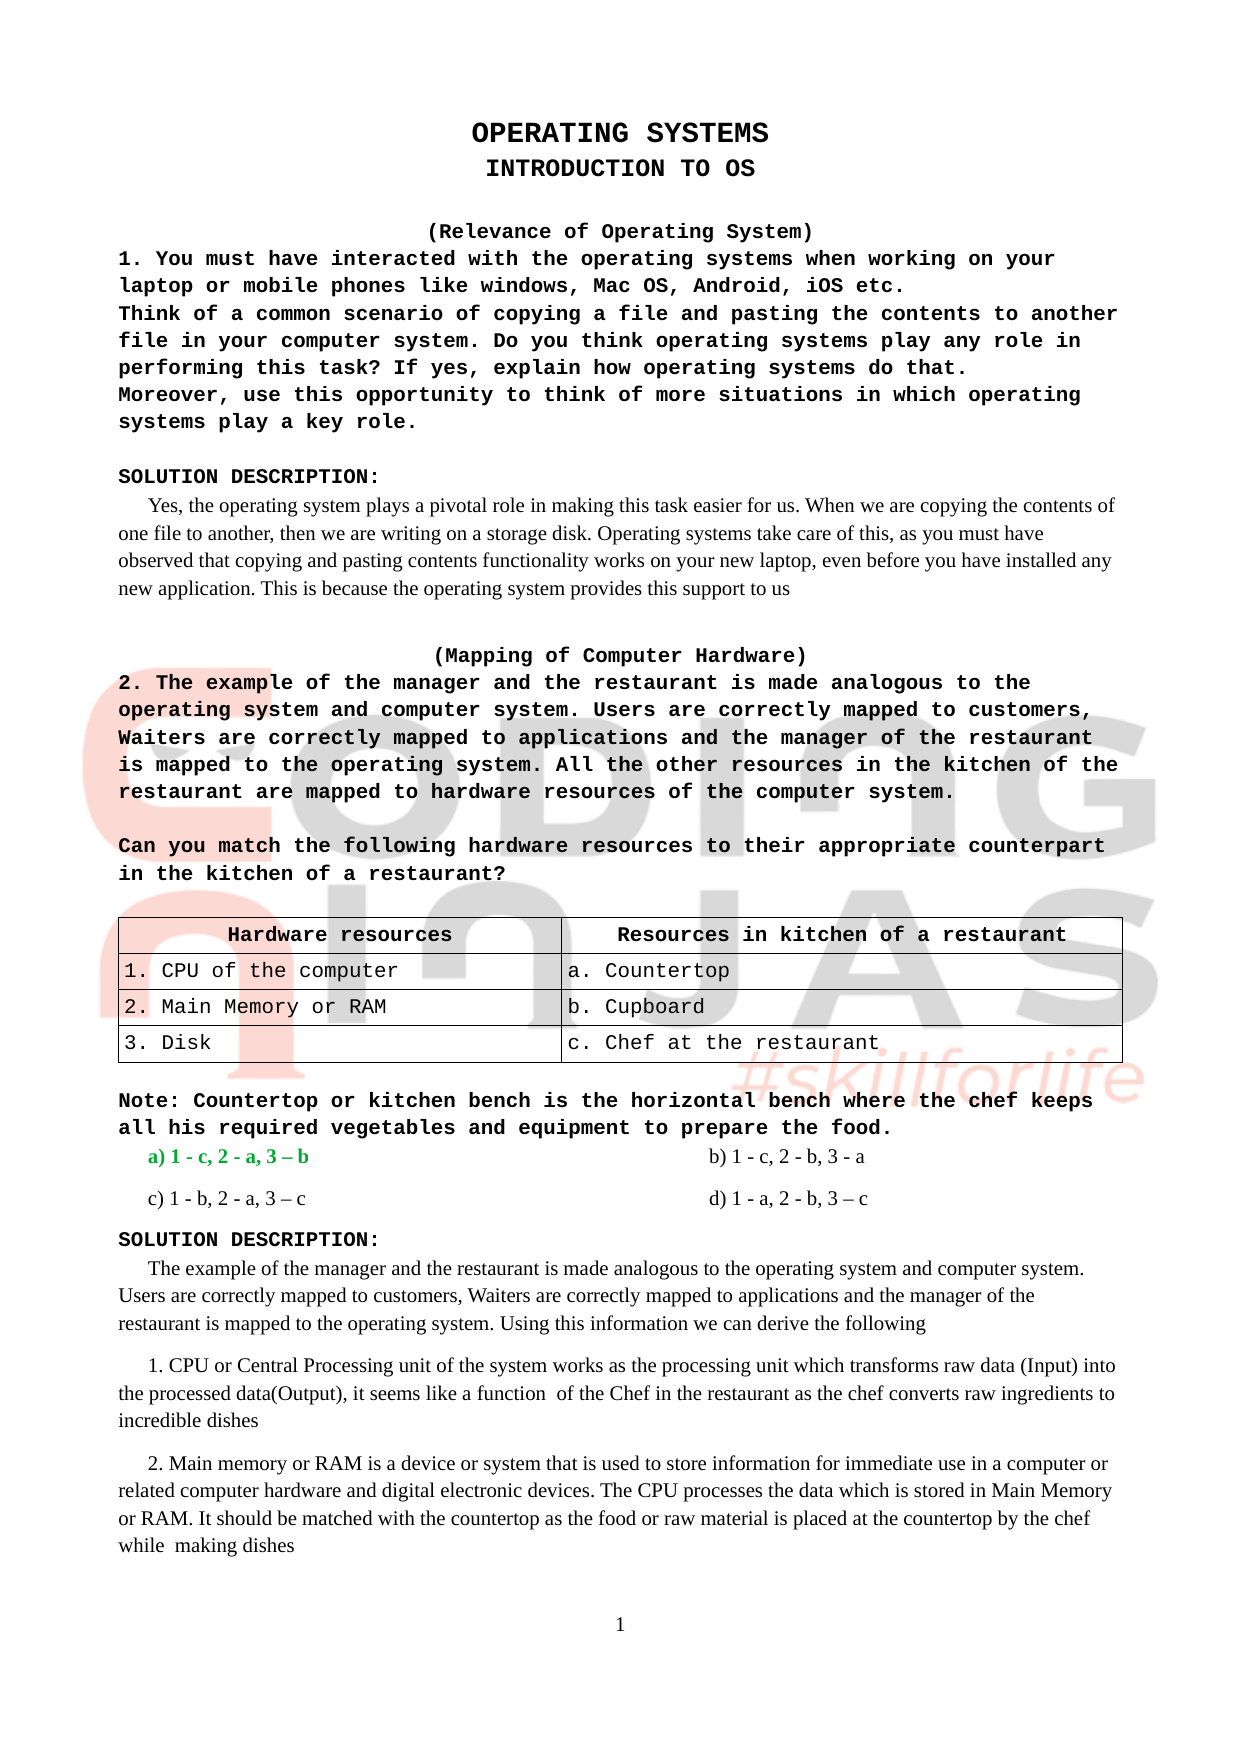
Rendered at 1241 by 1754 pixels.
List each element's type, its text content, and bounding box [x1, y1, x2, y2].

table_cell a. Countertop [562, 954, 1122, 989]
text The example of the manager and the restaurant is made analogous to the operating system and computer system. Users are correctly mapped to customers, Waiters are correctly mapped to applications and the manager of the restaurant is mapped to the operating system. Using this information we can derive the following [118, 1256, 1122, 1335]
text (Relevance of Operating System) [118, 221, 1122, 245]
text c) 1 - b, 2 - a, 3 – c d) 1 - a, 2 - b, 3 – c [148, 1186, 1122, 1210]
table_cell c. Chef at the restaurant [562, 1026, 1122, 1062]
text SOLUTION DESCRIPTION: [118, 1228, 1122, 1252]
text Think of a common scenario of copying a file and pasting the contents to another file in your computer system. Do you think operating systems play any role in performing this task? If yes, explain how operating systems do that. [118, 303, 1122, 381]
text OPERATING SYSTEMS [118, 118, 1122, 151]
text a) 1 - c, 2 - a, 3 – b b) 1 - c, 2 - b, 3 - a [148, 1144, 1122, 1168]
text Can you match the following hardware resources to their appropriate counterpart in the kitchen of a restaurant? [118, 835, 1122, 886]
text INTRODUCTION TO OS [118, 156, 1122, 184]
table_header Resources in kitchen of a restaurant [562, 918, 1122, 953]
table_header Hardware resources [119, 918, 561, 953]
table_cell b. Cupboard [562, 990, 1122, 1025]
text 1. CPU or Central Processing unit of the system works as the processing unit which transforms raw data (Input) into the processed data(Output), it seems like a function of the Chef in the restaurant as the chef converts raw ingredients to incredible dishes [118, 1353, 1122, 1432]
text (Mapping of Computer Hardware) [118, 645, 1122, 669]
text Yes, the operating system plays a pivotal role in making this task easier for us. When we are copying the contents of one file to another, then we are writing on a storage disk. Operating systems take care of this, as you must have observed that copying and pasting contents functionality works on your new laptop, even before you have installed any new application. This is because the operating system provides this support to us [118, 493, 1122, 600]
text 2. The example of the manager and the restaurant is made analogous to the operating system and computer system. Users are correctly mapped to customers, Waiters are correctly mapped to applications and the manager of the restaurant is mapped to the operating system. All the other resources in the kitchen of the restaurant are mapped to hardware resources of the computer system. [118, 672, 1122, 805]
text 2. Main memory or RAM is a device or system that is used to store information for immediate use in a computer or related computer hardware and digital electronic devices. The CPU processes the data which is stored in Main Memory or RAM. It should be matched with the countertop as the food or raw material is placed at the countertop by the chef while making dishes [118, 1451, 1122, 1557]
text 1. You must have interacted with the operating systems when working on your laptop or mobile phones like windows, Mac OS, Android, iOS etc. [118, 248, 1122, 299]
text SOLUTION DESCRIPTION: [118, 466, 1122, 489]
table_cell 1. CPU of the computer [119, 954, 561, 989]
table_cell 2. Main Memory or RAM [119, 990, 561, 1025]
text Moreover, use this opportunity to think of more situations in which operating systems play a key role. [118, 384, 1122, 435]
text Note: Countertop or kitchen bench is the horizontal bench where the chef keeps all his required vegetables and equipment to prepare the food. [118, 1090, 1122, 1141]
table_cell 3. Disk [119, 1026, 561, 1062]
